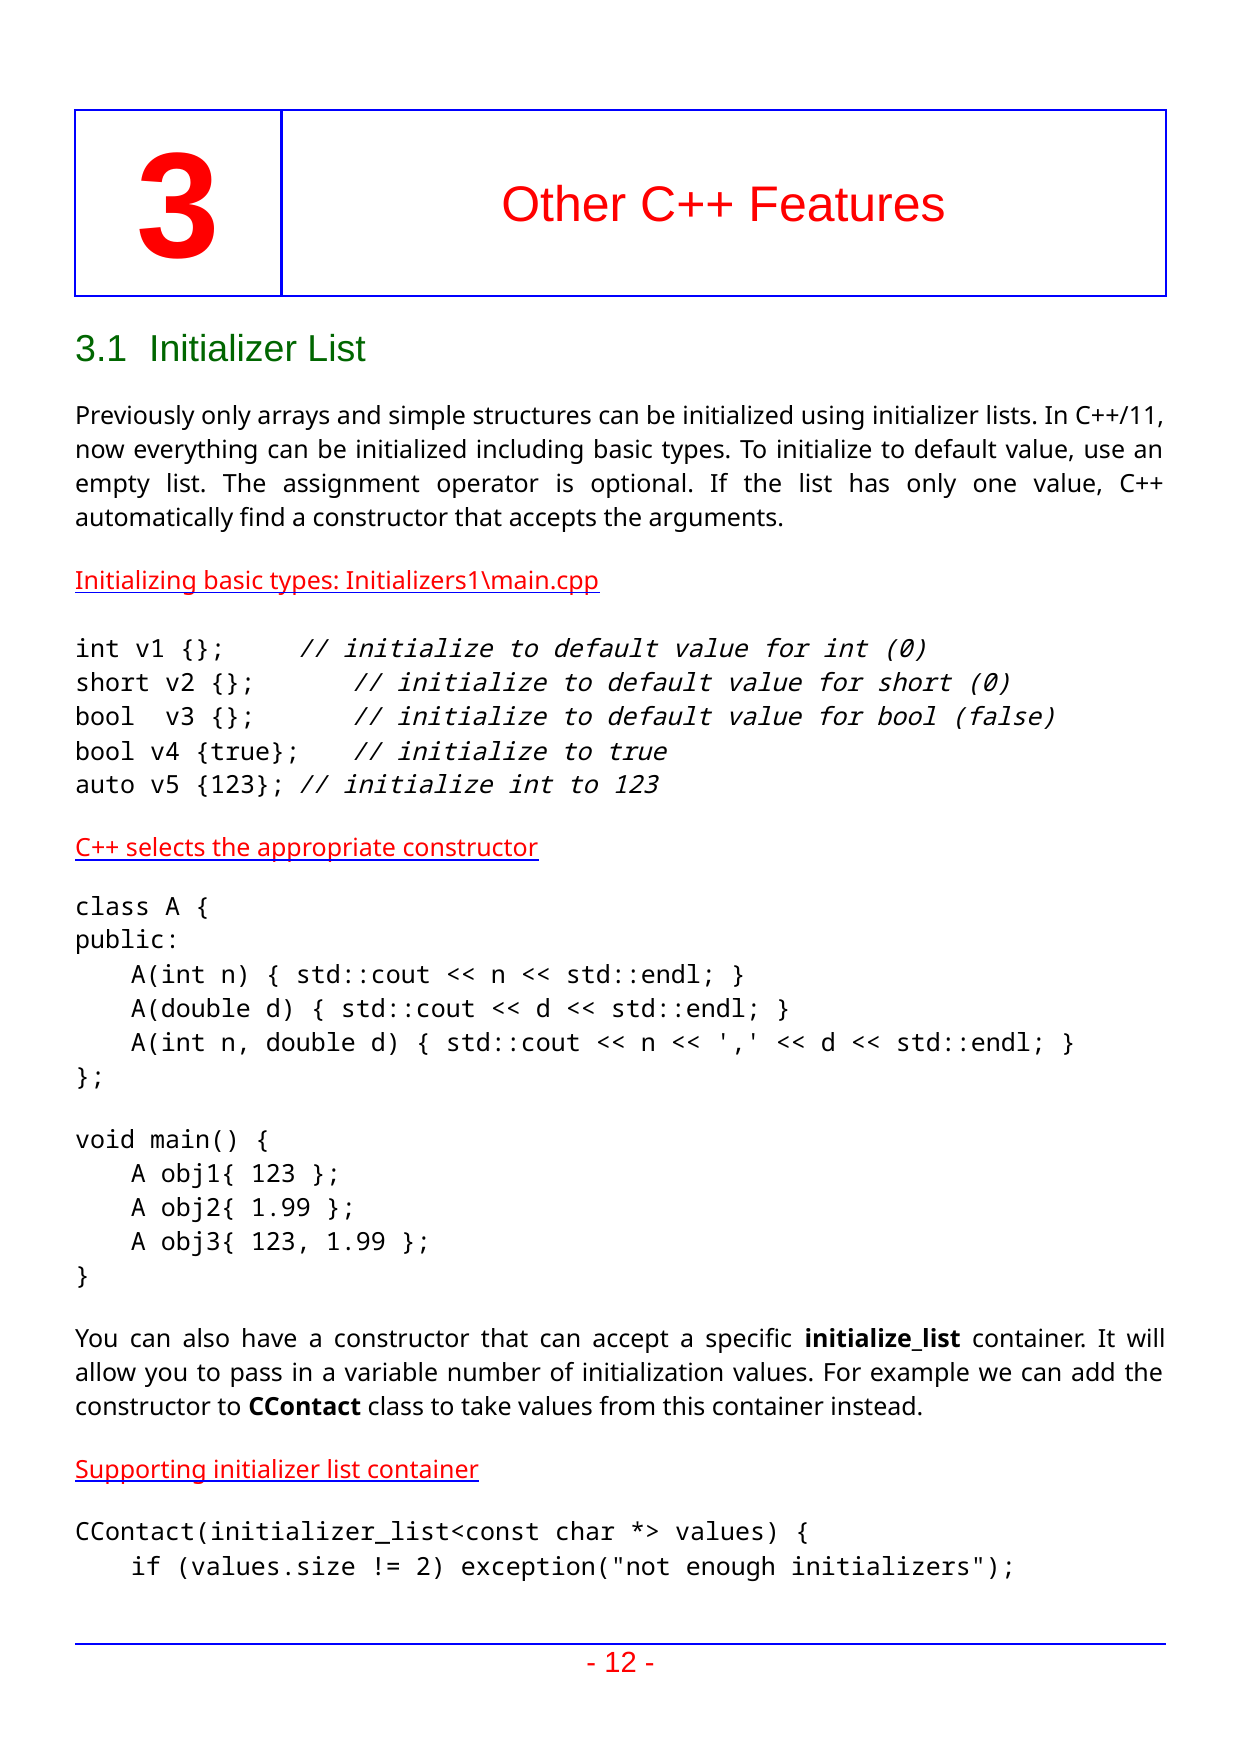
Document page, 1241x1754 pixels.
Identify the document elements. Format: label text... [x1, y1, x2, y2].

text Initializing basic types: Initializers1\main.cpp [75, 563, 1166, 597]
text bool v4 {true}; // initialize to true [75, 733, 1166, 767]
text int v1 {}; // initialize to default value for int (0) [75, 631, 1166, 665]
table_header 3 [76, 111, 280, 295]
text A obj3{ 123, 1.99 }; [75, 1223, 1166, 1257]
text 3.1 Initializer List [75, 326, 1166, 369]
text A(double d) { std::cout << d << std::endl; } [75, 990, 1166, 1024]
text class A { [75, 888, 1166, 922]
text A(int n, double d) { std::cout << n << ',' << d << std::endl; } [75, 1024, 1166, 1058]
text You can also have a constructor that can accept a specific initialize_list container. It will allow you to pass in a variable number of initialization values. For example we can add the constructor to CContact class to take values from this container instead. [75, 1320, 1166, 1422]
text A obj2{ 1.99 }; [75, 1189, 1166, 1223]
text } [75, 1257, 1166, 1292]
text void main() { [75, 1121, 1166, 1155]
text if (values.size != 2) exception("not enough initializers"); [75, 1548, 1166, 1582]
text CContact(initializer_list<const char *> values) { [75, 1514, 1166, 1548]
text A(int n) { std::cout << n << std::endl; } [75, 956, 1166, 990]
text public: [75, 922, 1166, 956]
text A obj1{ 123 }; [75, 1155, 1166, 1189]
text auto v5 {123}; // initialize int to 123 [75, 767, 1166, 801]
text Previously only arrays and simple structures can be initialized using initializer lists. In C++/11, now everything can be initialized including basic types. To initialize to default value, use an empty list. The assignment operator is optional. If the list has only one value, C++ automatically find a constructor that accepts the arguments. [75, 398, 1166, 534]
text }; [75, 1058, 1166, 1092]
table_header Other C++ Features [283, 111, 1165, 295]
text Supporting initializer list container [75, 1451, 1166, 1485]
text C++ selects the appropriate constructor [75, 830, 1166, 864]
text short v2 {}; // initialize to default value for short (0) [75, 665, 1166, 699]
text bool v3 {}; // initialize to default value for bool (false) [75, 699, 1166, 733]
